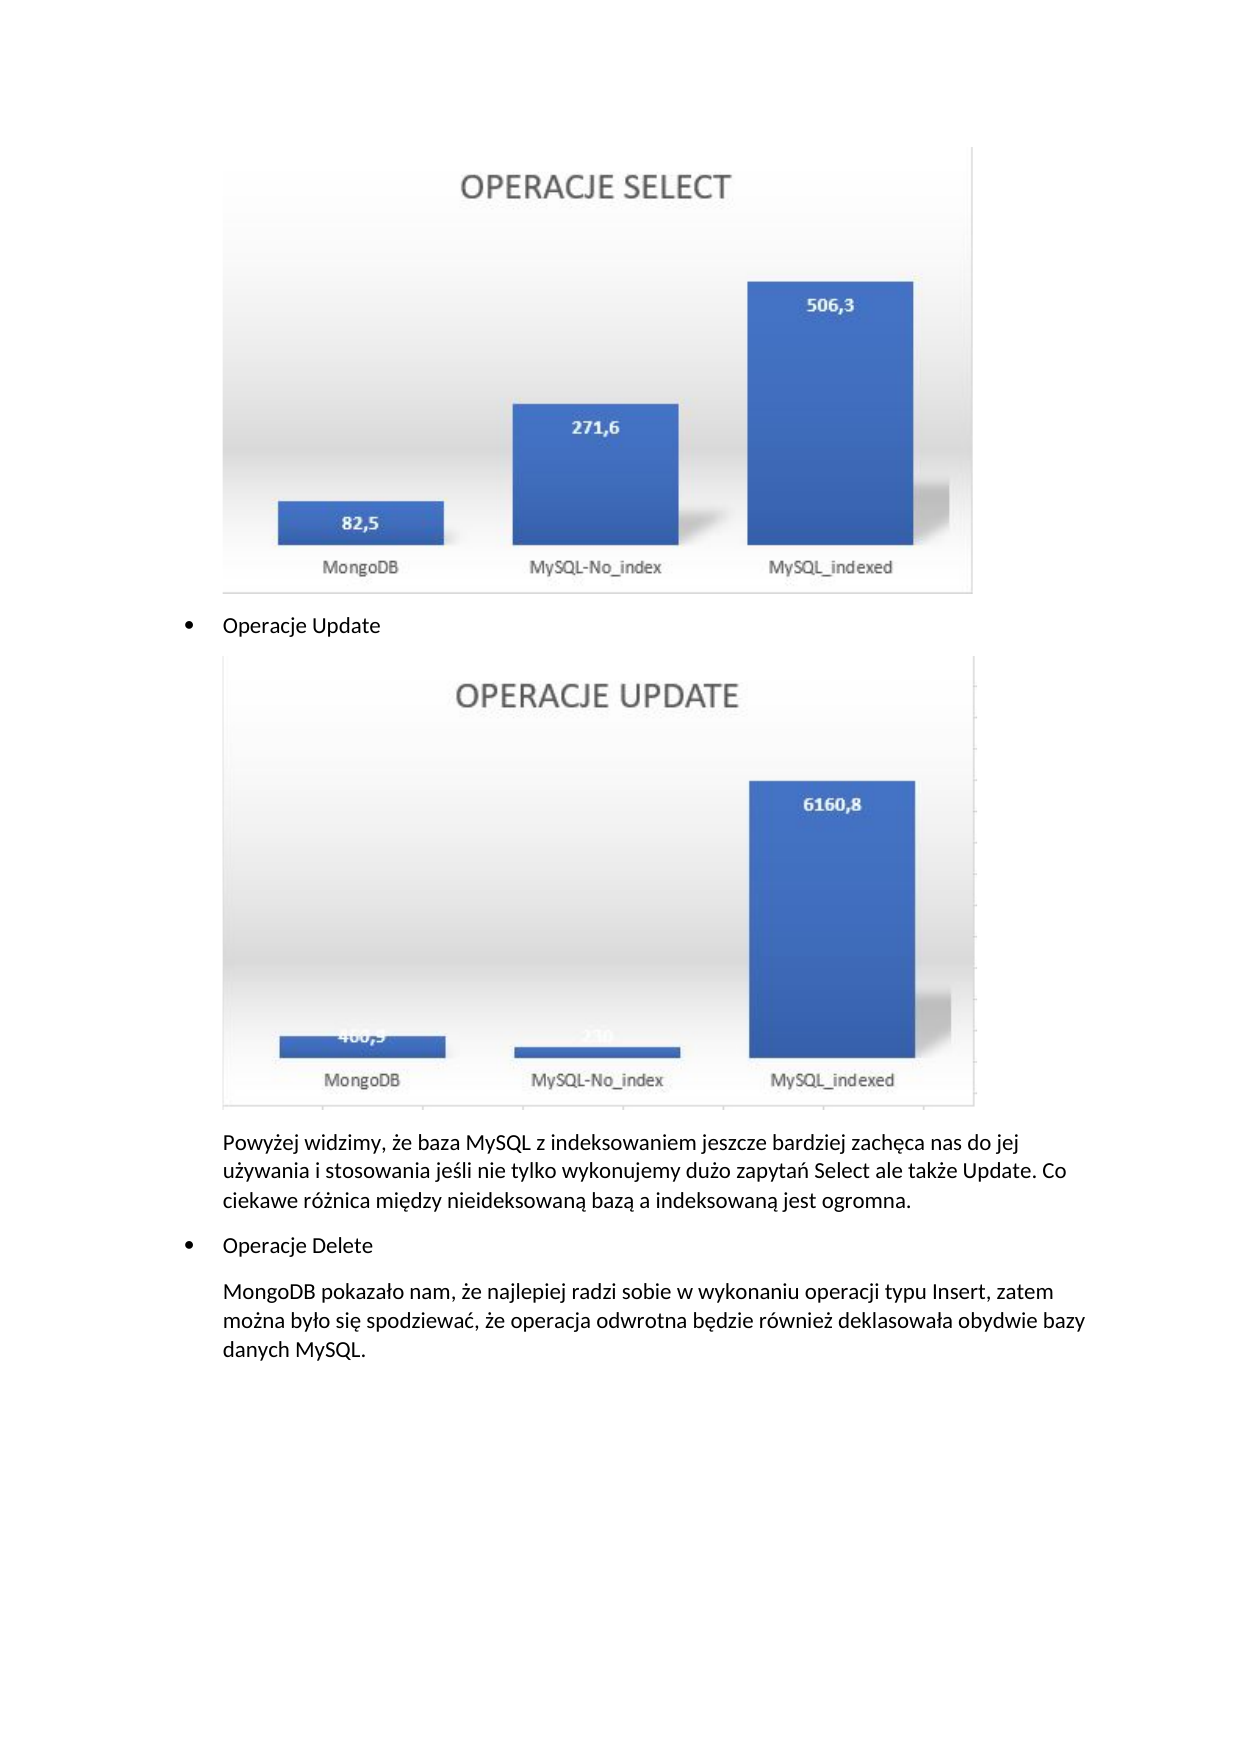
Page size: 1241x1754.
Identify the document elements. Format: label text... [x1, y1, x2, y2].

list MongoDB pokazało nam, że najlepiej radzi sobie w wykonaniu operacji typu Insert, zatem można było się spodziewać, że operacja odwrotna będzie również deklasowała obydwie bazy danych MySQL. [223, 1277, 1093, 1363]
list Operacje Delete [185, 1231, 1093, 1259]
list Powyżej widzimy, że baza MySQL z indeksowaniem jeszcze bardziej zachęca nas do jej używania i stosowania jeśli nie tylko wykonujemy dużo zapytań Select ale także Update. Co ciekawe różnica między nieideksowaną bazą a indeksowaną jest ogromna. [223, 1128, 1093, 1214]
list Operacje Update [185, 611, 1093, 639]
